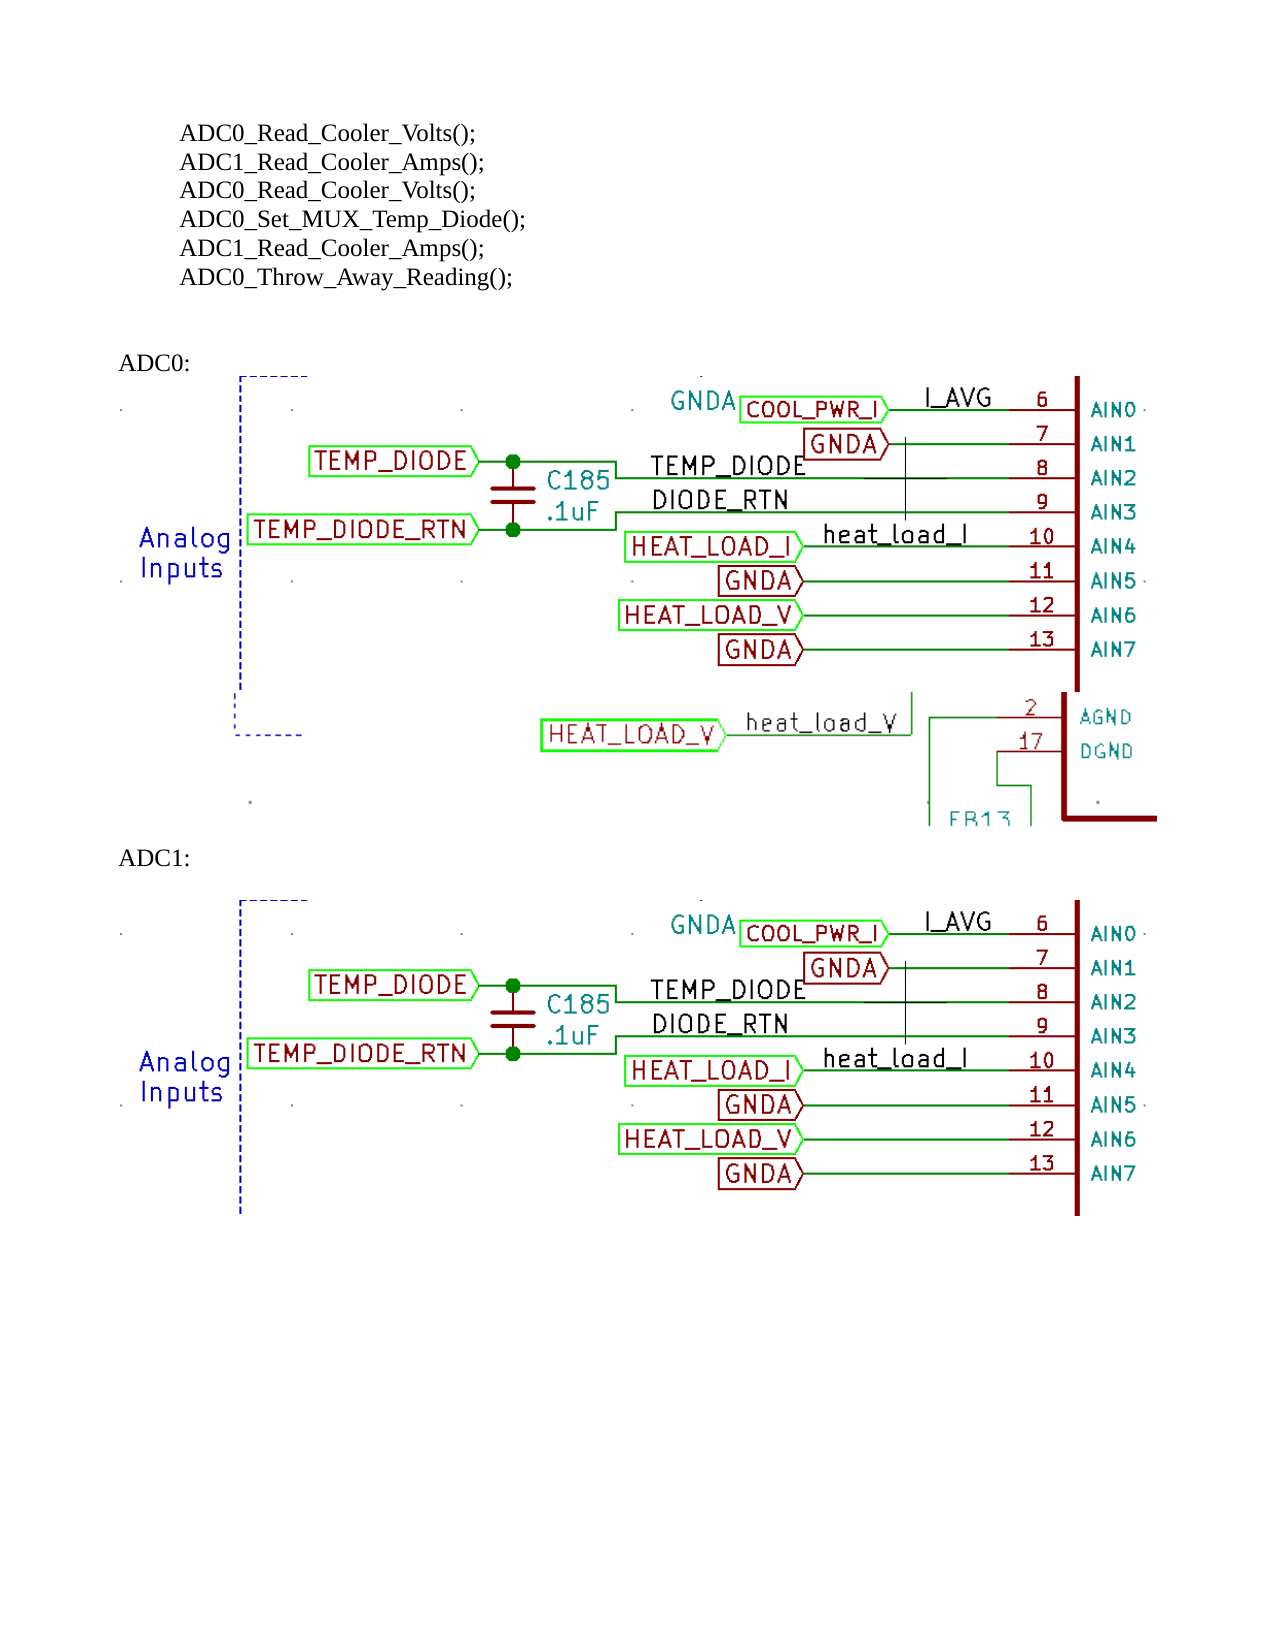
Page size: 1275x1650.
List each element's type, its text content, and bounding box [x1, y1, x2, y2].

picture [118, 900, 1157, 1216]
text ADC0: [118, 348, 1157, 376]
picture [118, 376, 1157, 844]
text ADC0_Read_Cooler_Volts(); [118, 176, 1157, 204]
text ADC1_Read_Cooler_Amps(); [118, 233, 1157, 262]
text ADC0_Read_Cooler_Volts(); [118, 118, 1157, 147]
text ADC1: [118, 844, 1157, 900]
text ADC0_Set_MUX_Temp_Diode(); [118, 204, 1157, 233]
text ADC0_Throw_Away_Reading(); [118, 262, 1157, 291]
text ADC1_Read_Cooler_Amps(); [118, 147, 1157, 176]
